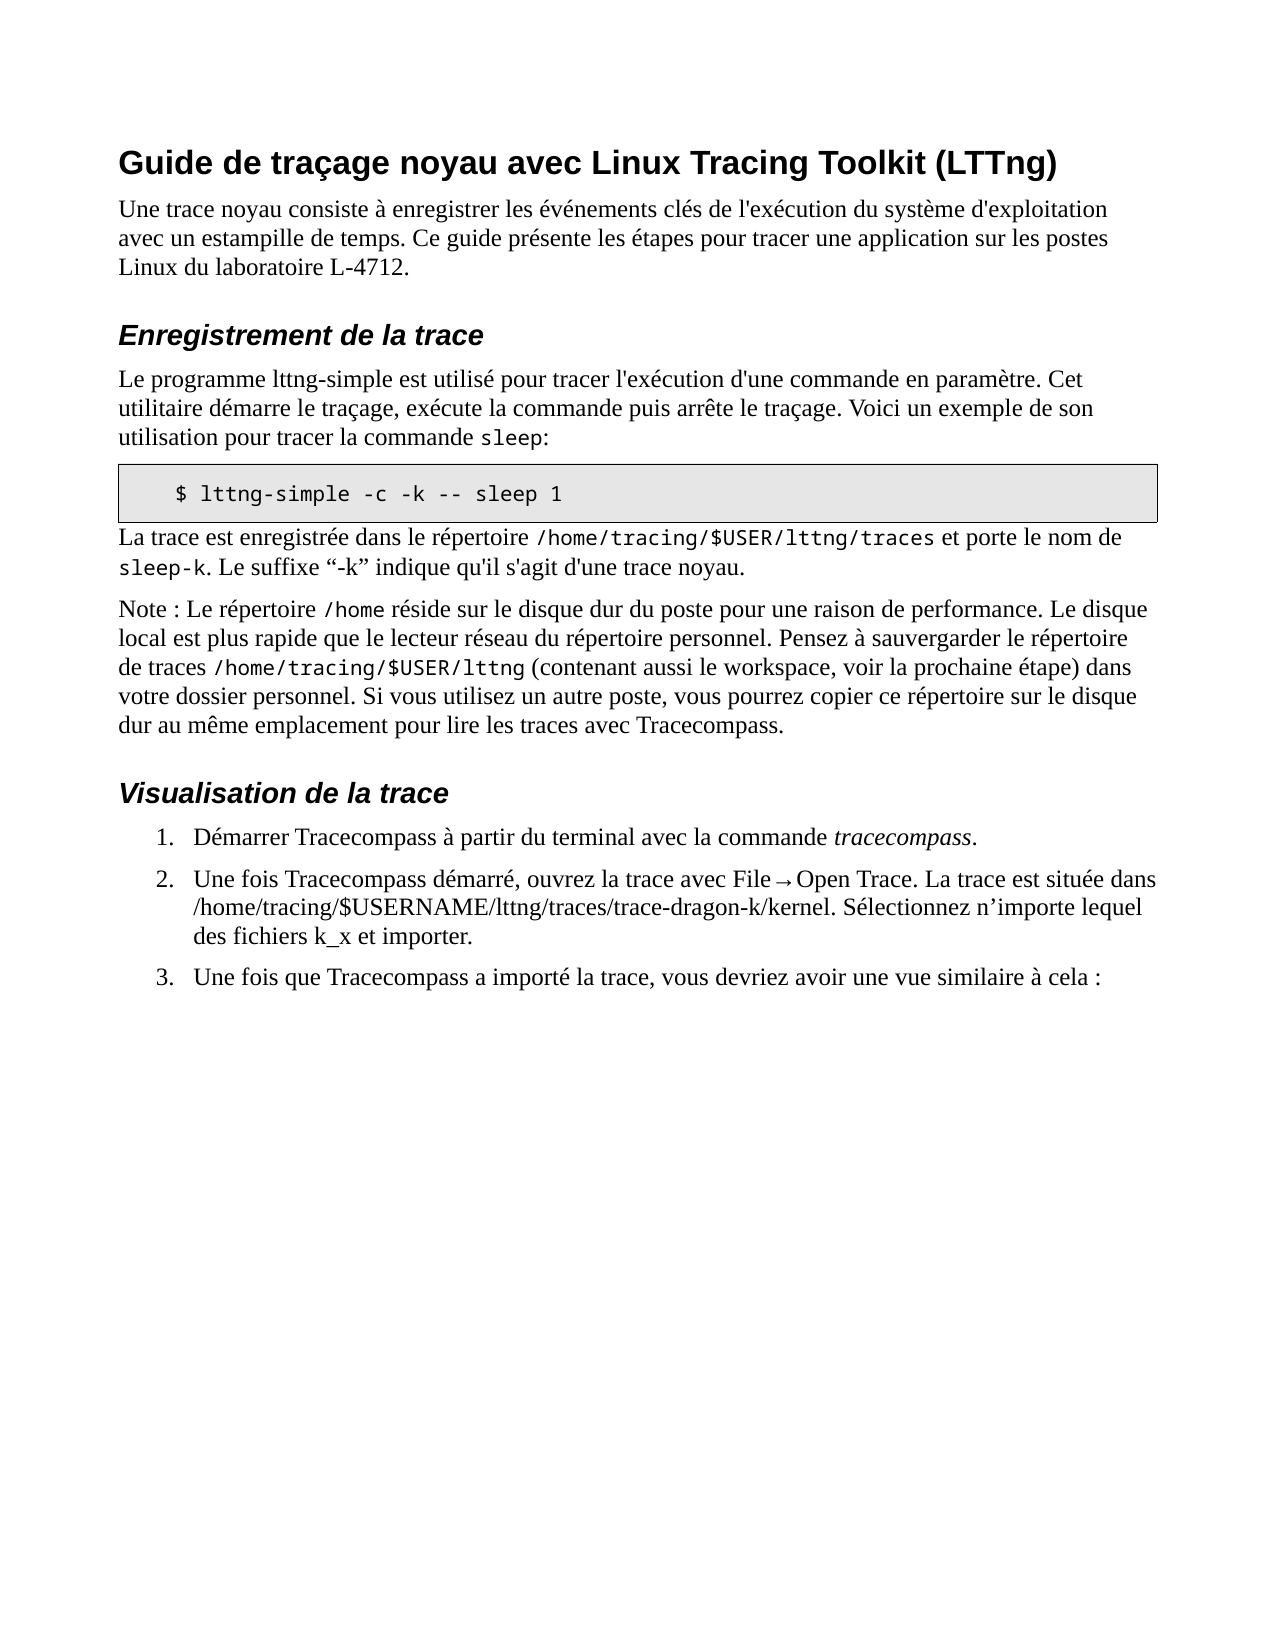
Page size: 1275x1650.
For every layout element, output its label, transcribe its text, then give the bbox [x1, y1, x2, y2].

text $ lttng-simple -c -k -- sleep 1 [119, 465, 1157, 522]
text Une trace noyau consiste à enregistrer les événements clés de l'exécution du système d'exploitation avec un estampille de temps. Ce guide présente les étapes pour tracer une application sur les postes Linux du laboratoire L-4712. [118, 194, 1157, 281]
list Une fois Tracecompass démarré, ouvrez la trace avec File→Open Trace. La trace est située dans /home/tracing/$USERNAME/lttng/traces/trace-dragon-k/kernel. Sélectionnez n’importe lequel des fichiers k_x et importer. [156, 864, 1157, 950]
text La trace est enregistrée dans le répertoire /home/tracing/$USER/lttng/traces et porte le nom de sleep-k. Le suffixe “-k” indique qu'il s'agit d'une trace noyau. [118, 523, 1157, 581]
subtitle Visualisation de la trace [118, 776, 1157, 810]
subtitle Enregistrement de la trace [118, 318, 1157, 352]
list Démarrer Tracecompass à partir du terminal avec la commande tracecompass. [156, 822, 1157, 851]
subtitle Guide de traçage noyau avec Linux Tracing Toolkit (LTTng) [118, 143, 1157, 182]
text Note : Le répertoire /home réside sur le disque dur du poste pour une raison de performance. Le disque local est plus rapide que le lecteur réseau du répertoire personnel. Pensez à sauvergarder le répertoire de traces /home/tracing/$USER/lttng (contenant aussi le workspace, voir la prochaine étape) dans votre dossier personnel. Si vous utilisez un autre poste, vous pourrez copier ce répertoire sur le disque dur au même emplacement pour lire les traces avec Tracecompass. [118, 594, 1157, 739]
list Une fois que Tracecompass a importé la trace, vous devriez avoir une vue similaire à cela : [156, 962, 1157, 991]
text Le programme lttng-simple est utilisé pour tracer l'exécution d'une commande en paramètre. Cet utilitaire démarre le traçage, exécute la commande puis arrête le traçage. Voici un exemple de son utilisation pour tracer la commande sleep: [118, 364, 1157, 451]
